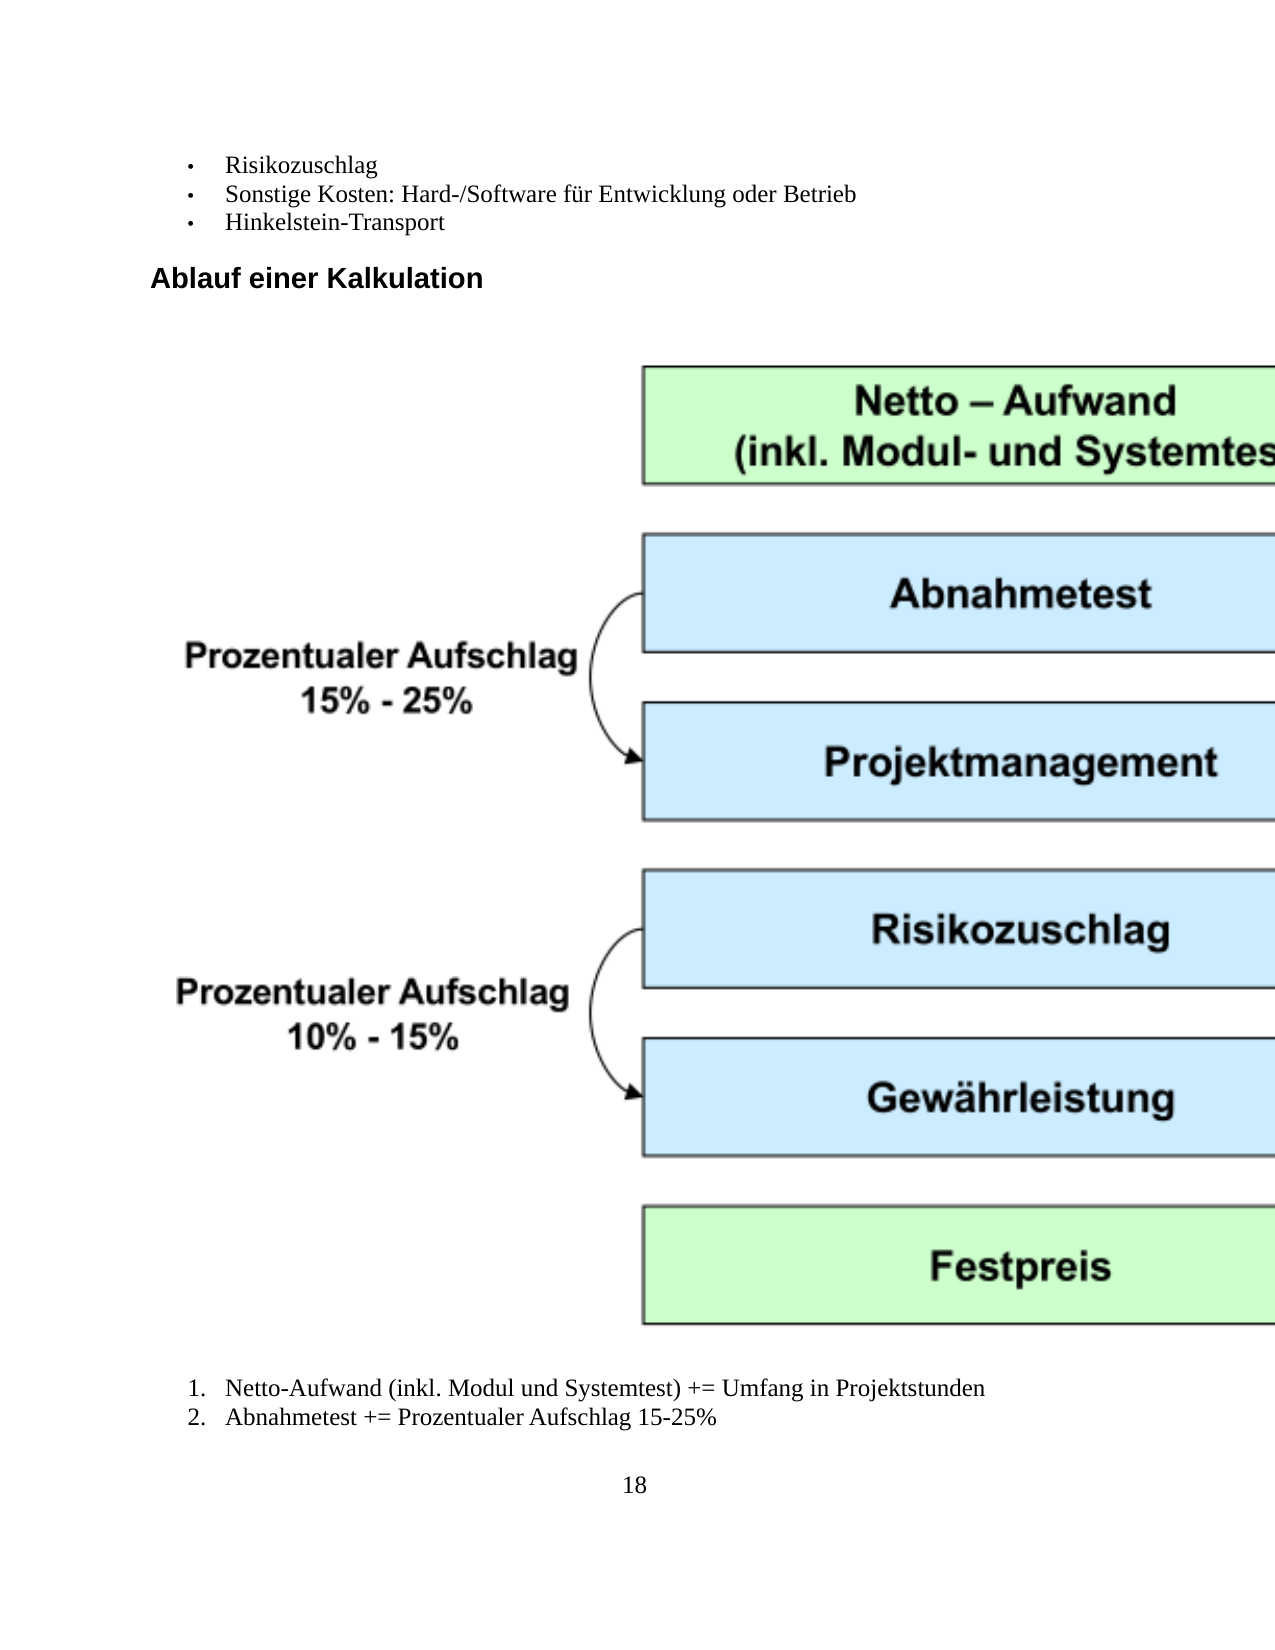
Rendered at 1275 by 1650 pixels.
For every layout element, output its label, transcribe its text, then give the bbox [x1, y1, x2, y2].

picture [150, 316, 1275, 1365]
subtitle Ablauf einer Kalkulation [150, 261, 1125, 295]
list Hinkelstein-Transport [187, 207, 1125, 236]
list Sonstige Kosten: Hard-/Software für Entwicklung oder Betrieb [187, 179, 1125, 207]
list Risikozuschlag [187, 150, 1125, 179]
list Abnahmetest += Prozentualer Aufschlag 15-25% [187, 1402, 1125, 1431]
list Netto-Aufwand (inkl. Modul und Systemtest) += Umfang in Projektstunden [187, 1373, 1125, 1402]
